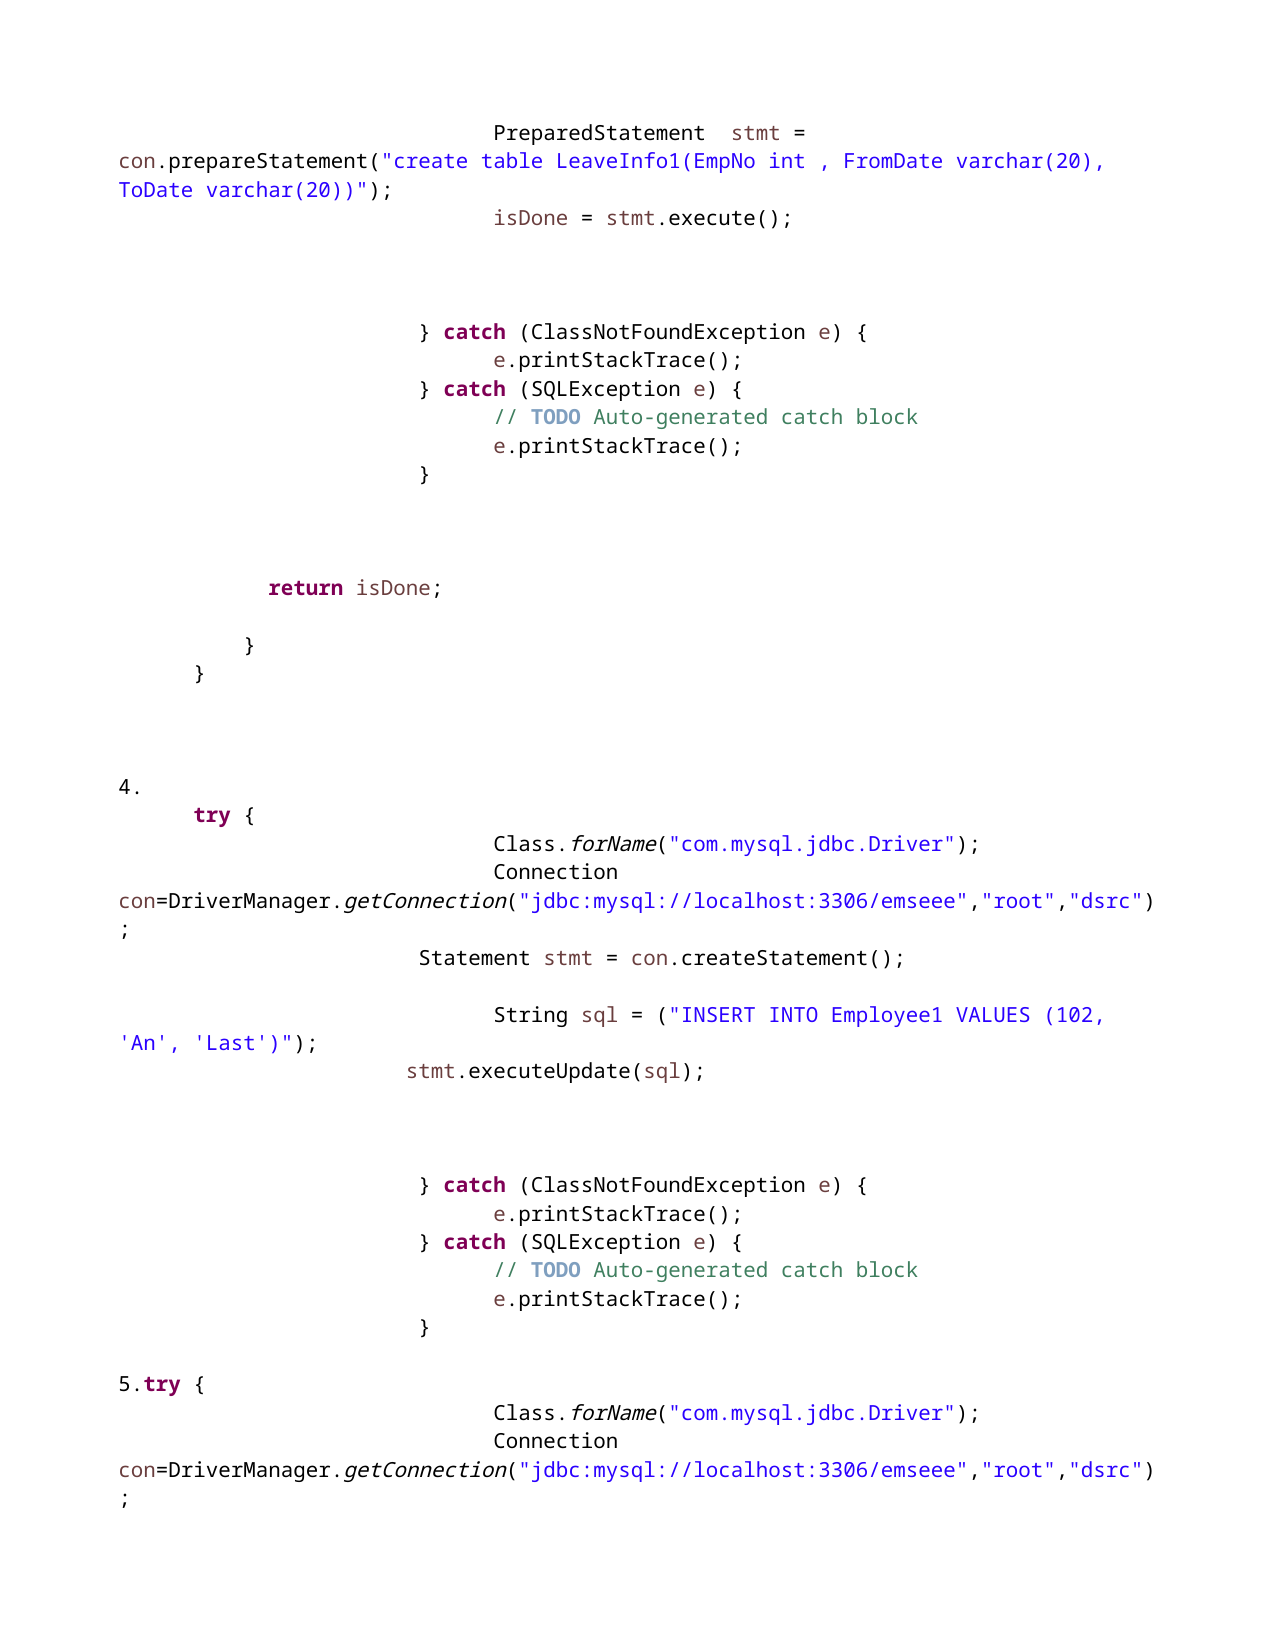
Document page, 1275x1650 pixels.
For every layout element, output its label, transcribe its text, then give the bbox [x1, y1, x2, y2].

text 4. [118, 772, 1157, 801]
text 5.try { [118, 1369, 1157, 1398]
text String sql = ("INSERT INTO Employee1 VALUES (102, 'An', 'Last')"); [118, 1000, 1157, 1057]
text Class.forName("com.mysql.jdbc.Driver"); [118, 1398, 1157, 1426]
text } [118, 1312, 1157, 1341]
text } catch (ClassNotFoundException e) { [118, 317, 1157, 346]
text } [118, 459, 1157, 488]
text return isDone; [118, 573, 1157, 602]
text } catch (ClassNotFoundException e) { [118, 1170, 1157, 1199]
text } catch (SQLException e) { [118, 374, 1157, 402]
text Class.forName("com.mysql.jdbc.Driver"); [118, 829, 1157, 857]
text PreparedStatement stmt = con.prepareStatement("create table LeaveInfo1(EmpNo int , FromDate varchar(20), ToDate varchar(20))"); [118, 118, 1157, 203]
text } [118, 658, 1157, 687]
text e.printStackTrace(); [118, 1284, 1157, 1312]
text e.printStackTrace(); [118, 431, 1157, 459]
text } [118, 630, 1157, 658]
text Statement stmt = con.createStatement(); [118, 943, 1157, 1000]
text stmt.executeUpdate(sql); [118, 1057, 1157, 1085]
text try { [118, 801, 1157, 829]
text Connection con=DriverManager.getConnection("jdbc:mysql://localhost:3306/emseee","root","dsrc"); [118, 857, 1157, 943]
text // TODO Auto-generated catch block [118, 402, 1157, 431]
text e.printStackTrace(); [118, 346, 1157, 374]
text } catch (SQLException e) { [118, 1227, 1157, 1256]
text isDone = stmt.execute(); [118, 203, 1157, 232]
text // TODO Auto-generated catch block [118, 1256, 1157, 1284]
text Connection con=DriverManager.getConnection("jdbc:mysql://localhost:3306/emseee","root","dsrc"); [118, 1426, 1157, 1512]
text e.printStackTrace(); [118, 1199, 1157, 1227]
